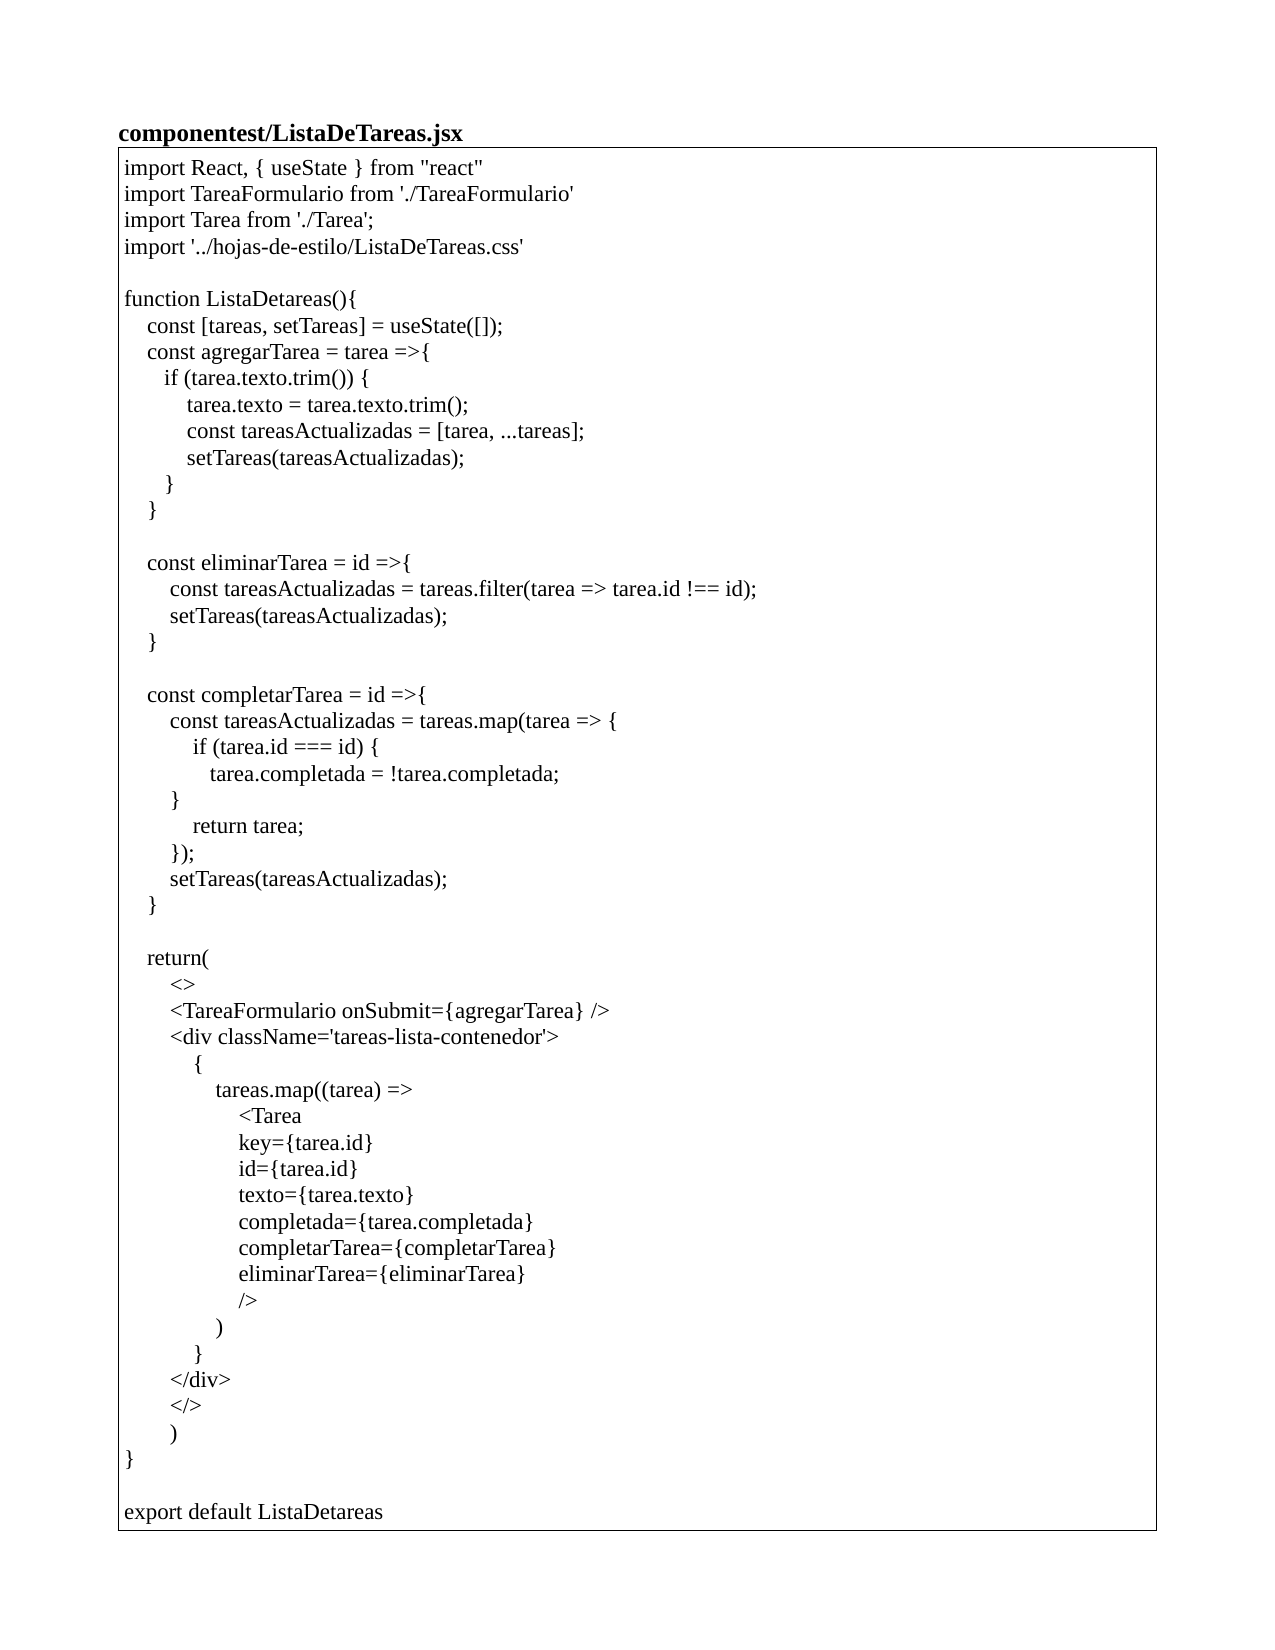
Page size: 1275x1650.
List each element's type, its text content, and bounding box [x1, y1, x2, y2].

text componentest/ListaDeTareas.jsx [118, 118, 1157, 147]
table_header import React, { useState } from "react" import TareaFormulario from './TareaFormulario' import Tarea from './Tarea'; import '../hojas-de-estilo/ListaDeTareas.css' function ListaDetareas(){ const [tareas, setTareas] = useState([]); const agregarTarea = tarea =>{ if (tarea.texto.trim()) { tarea.texto = tarea.texto.trim(); const tareasActualizadas = [tarea, ...tareas]; setTareas(tareasActualizadas); } } const eliminarTarea = id =>{ const tareasActualizadas = tareas.filter(tarea => tarea.id !== id); setTareas(tareasActualizadas); } const completarTarea = id =>{ const tareasActualizadas = tareas.map(tarea => { if (tarea.id === id) { tarea.completada = !tarea.completada; } return tarea; }); setTareas(tareasActualizadas); } return( <> <TareaFormulario onSubmit={agregarTarea} /> <div className='tareas-lista-contenedor'> { tareas.map((tarea) => <Tarea key={tarea.id} id={tarea.id} texto={tarea.texto} completada={tarea.completada} completarTarea={completarTarea} eliminarTarea={eliminarTarea} /> ) } </div> </> ) } export default ListaDetareas [119, 148, 1156, 1530]
